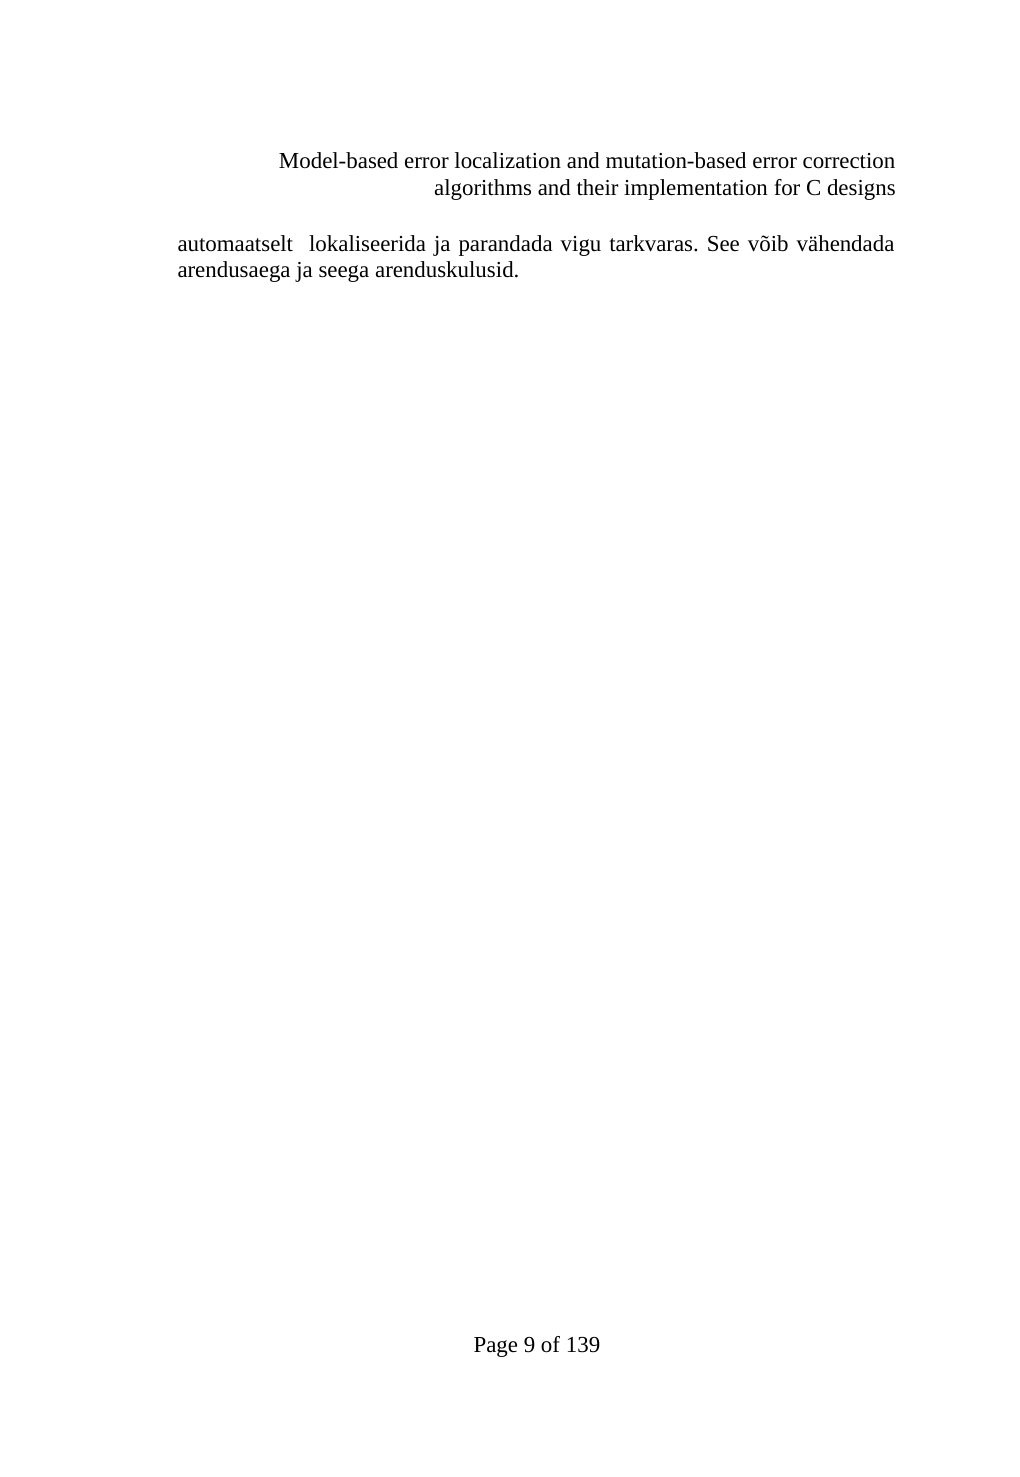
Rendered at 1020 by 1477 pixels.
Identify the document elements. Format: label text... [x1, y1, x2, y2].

text automaatselt lokaliseerida ja parandada vigu tarkvaras. See võib vähendada arendusaega ja seega arenduskulusid. [177, 230, 896, 282]
